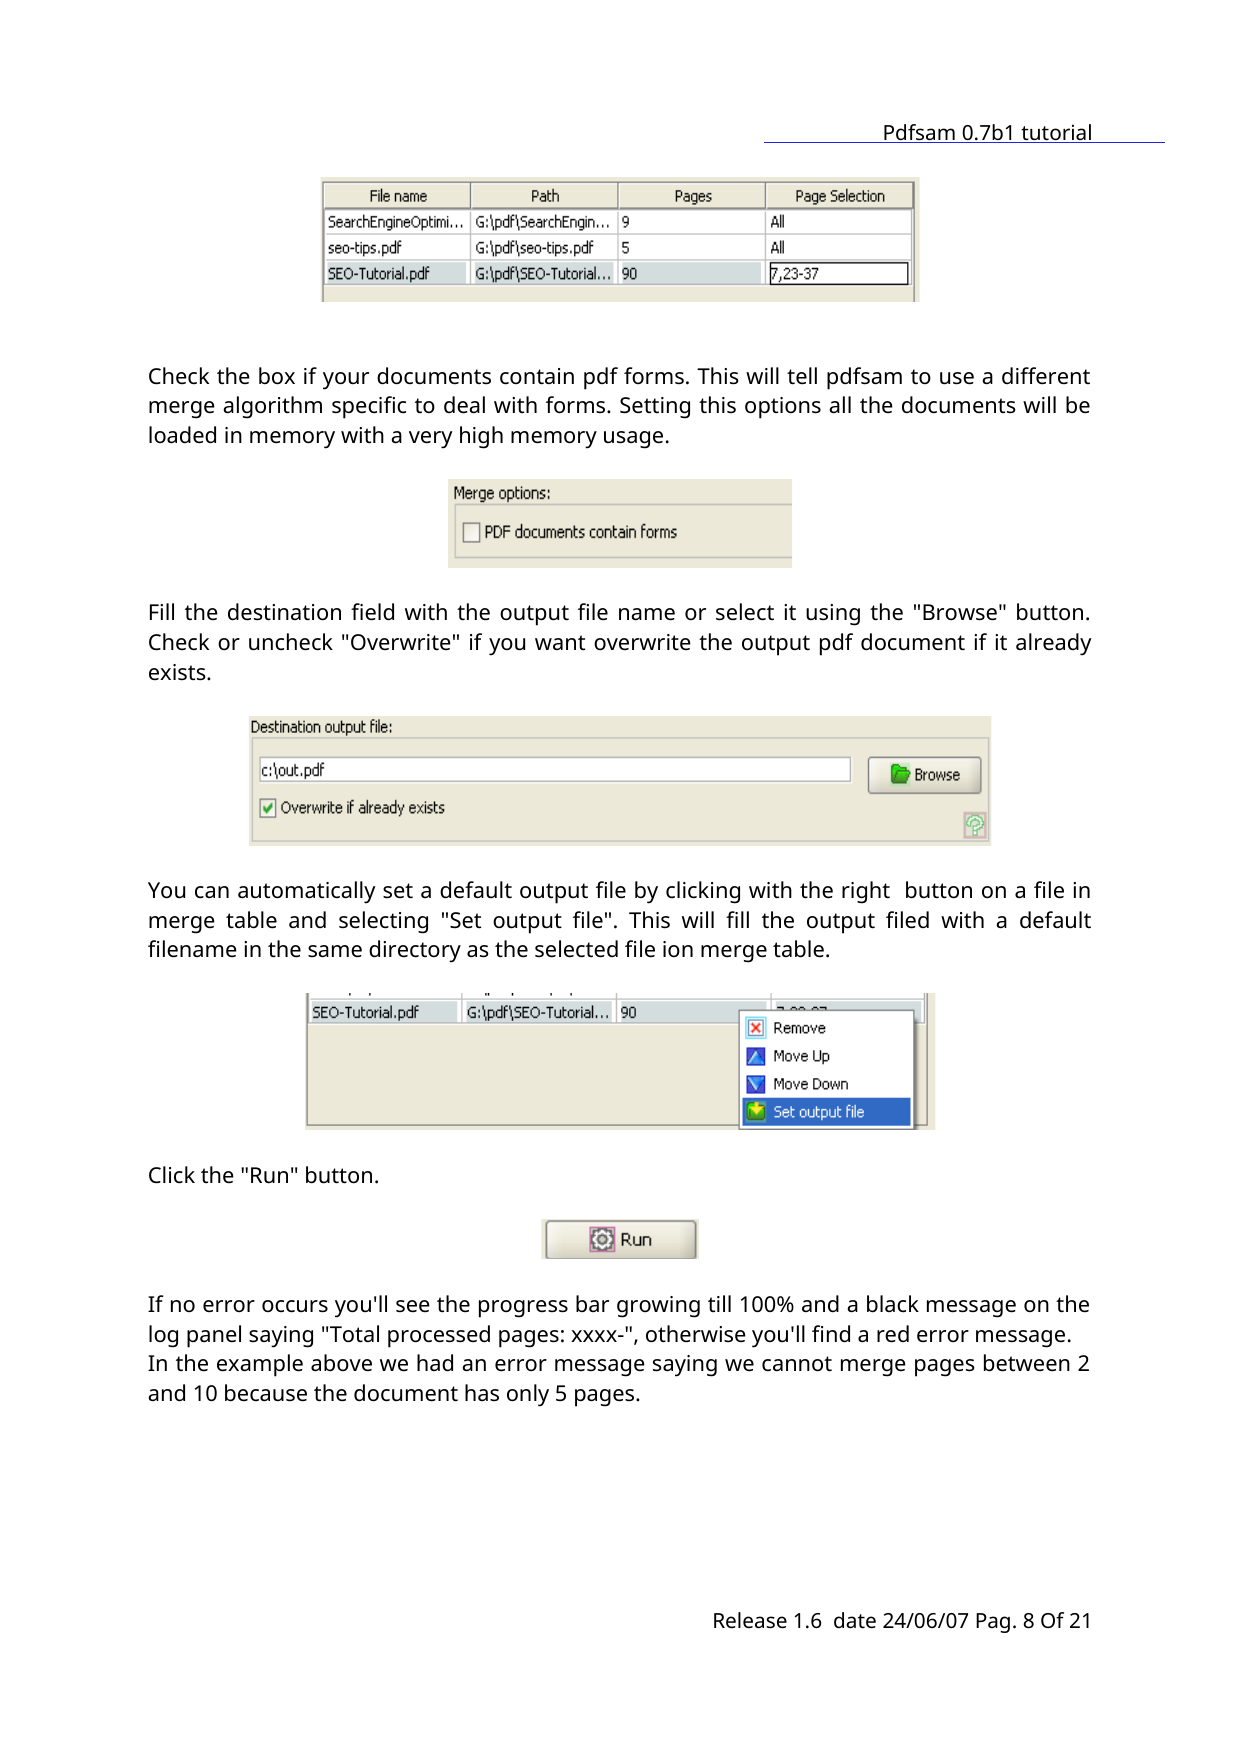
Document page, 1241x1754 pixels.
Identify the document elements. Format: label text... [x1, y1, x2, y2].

text You can automatically set a default output file by clicking with the right button on a file in merge table and selecting "Set output file". This will fill the output filed with a default filename in the same directory as the selected file ion merge table. [148, 875, 1093, 964]
text In the example above we had an error message saying we cannot merge pages between 2 and 10 because the document has only 5 pages. [148, 1348, 1093, 1408]
text Check the box if your documents contain pdf forms. This will tell pdfsam to use a different merge algorithm specific to deal with forms. Setting this options all the documents will be loaded in memory with a very high memory usage. [148, 361, 1093, 450]
text Fill the destination field with the output file name or select it using the "Browse" button. Check or uncheck "Overwrite" if you want overwrite the output pdf document if it already exists. [148, 597, 1093, 686]
text Click the "Run" button. [148, 1159, 1093, 1189]
text If no error occurs you'll see the progress bar growing till 100% and a black message on the log panel saying "Total processed pages: xxxx-", otherwise you'll find a red error message. [148, 1289, 1093, 1348]
